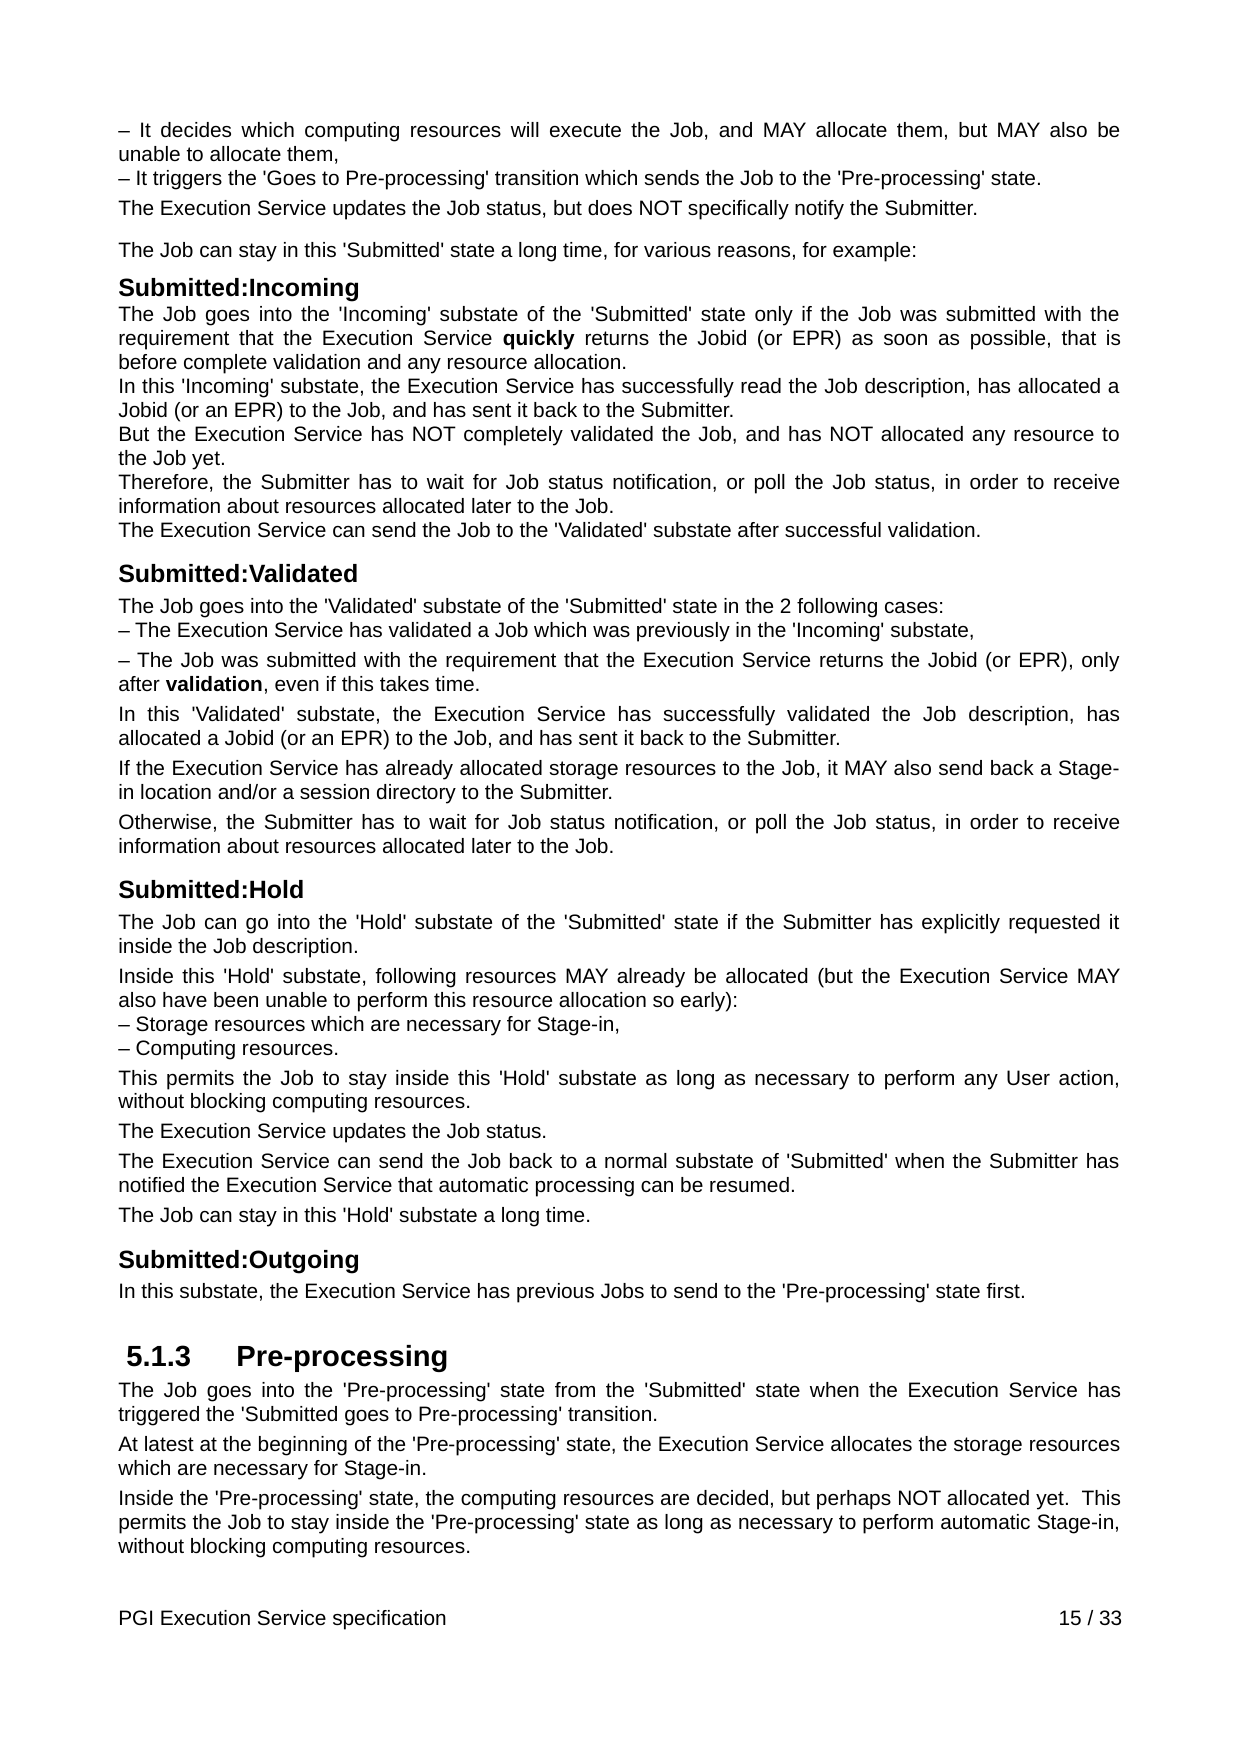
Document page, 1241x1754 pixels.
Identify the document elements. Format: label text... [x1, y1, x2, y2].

text Inside this 'Hold' substate, following resources MAY already be allocated (but the Execution Service MAY also have been unable to perform this resource allocation so early): [118, 964, 1122, 1012]
text In this 'Incoming' substate, the Execution Service has successfully read the Job description, has allocated a Jobid (or an EPR) to the Job, and has sent it back to the Submitter. [118, 374, 1122, 422]
text In this substate, the Execution Service has previous Jobs to send to the 'Pre-processing' state first. [118, 1279, 1122, 1303]
text At latest at the beginning of the 'Pre-processing' state, the Execution Service allocates the storage resources which are necessary for Stage-in. [118, 1432, 1122, 1480]
text – It triggers the 'Goes to Pre-processing' transition which sends the Job to the 'Pre-processing' state. [118, 166, 1122, 190]
subtitle Pre-processing [118, 1339, 1122, 1372]
text The Job can go into the 'Hold' substate of the 'Submitted' state if the Submitter has explicitly requested it inside the Job description. [118, 910, 1122, 958]
text Submitted:Outgoing [118, 1245, 1122, 1273]
text – It decides which computing resources will execute the Job, and MAY allocate them, but MAY also be unable to allocate them, [118, 118, 1122, 166]
text – Computing resources. [118, 1036, 1122, 1059]
text The Job can stay in this 'Hold' substate a long time. [118, 1203, 1122, 1227]
text The Execution Service can send the Job to the 'Validated' substate after successful validation. [118, 518, 1122, 542]
text If the Execution Service has already allocated storage resources to the Job, it MAY also send back a Stage-in location and/or a session directory to the Submitter. [118, 756, 1122, 803]
text The Execution Service updates the Job status, but does NOT specifically notify the Submitter. [118, 196, 1122, 220]
text The Execution Service updates the Job status. [118, 1119, 1122, 1143]
text This permits the Job to stay inside this 'Hold' substate as long as necessary to perform any User action, without blocking computing resources. [118, 1065, 1122, 1113]
text The Execution Service can send the Job back to a normal substate of 'Submitted' when the Submitter has notified the Execution Service that automatic processing can be resumed. [118, 1149, 1122, 1197]
text But the Execution Service has NOT completely validated the Job, and has NOT allocated any resource to the Job yet. [118, 422, 1122, 470]
text Therefore, the Submitter has to wait for Job status notification, or poll the Job status, in order to receive information about resources allocated later to the Job. [118, 470, 1122, 518]
text – Storage resources which are necessary for Stage-in, [118, 1012, 1122, 1036]
text The Job goes into the 'Pre-processing' state from the 'Submitted' state when the Execution Service has triggered the 'Submitted goes to Pre-processing' transition. [118, 1378, 1122, 1426]
text Inside the 'Pre-processing' state, the computing resources are decided, but perhaps NOT allocated yet. This permits the Job to stay inside the 'Pre-processing' state as long as necessary to perform automatic Stage-in, without blocking computing resources. [118, 1486, 1122, 1558]
text – The Execution Service has validated a Job which was previously in the 'Incoming' substate, [118, 618, 1122, 642]
text The Job goes into the 'Validated' substate of the 'Submitted' state in the 2 following cases: [118, 594, 1122, 618]
text Otherwise, the Submitter has to wait for Job status notification, or poll the Job status, in order to receive information about resources allocated later to the Job. [118, 809, 1122, 857]
text The Job can stay in this 'Submitted' state a long time, for various reasons, for example: [118, 238, 1122, 262]
text In this 'Validated' substate, the Execution Service has successfully validated the Job description, has allocated a Jobid (or an EPR) to the Job, and has sent it back to the Submitter. [118, 702, 1122, 750]
text The Job goes into the 'Incoming' substate of the 'Submitted' state only if the Job was submitted with the requirement that the Execution Service quickly returns the Jobid (or EPR) as soon as possible, that is before complete validation and any resource allocation. [118, 302, 1122, 374]
text – The Job was submitted with the requirement that the Execution Service returns the Jobid (or EPR), only after validation, even if this takes time. [118, 648, 1122, 696]
text Submitted:Incoming [118, 273, 1122, 302]
text Submitted:Validated [118, 559, 1122, 588]
text Submitted:Hold [118, 875, 1122, 904]
